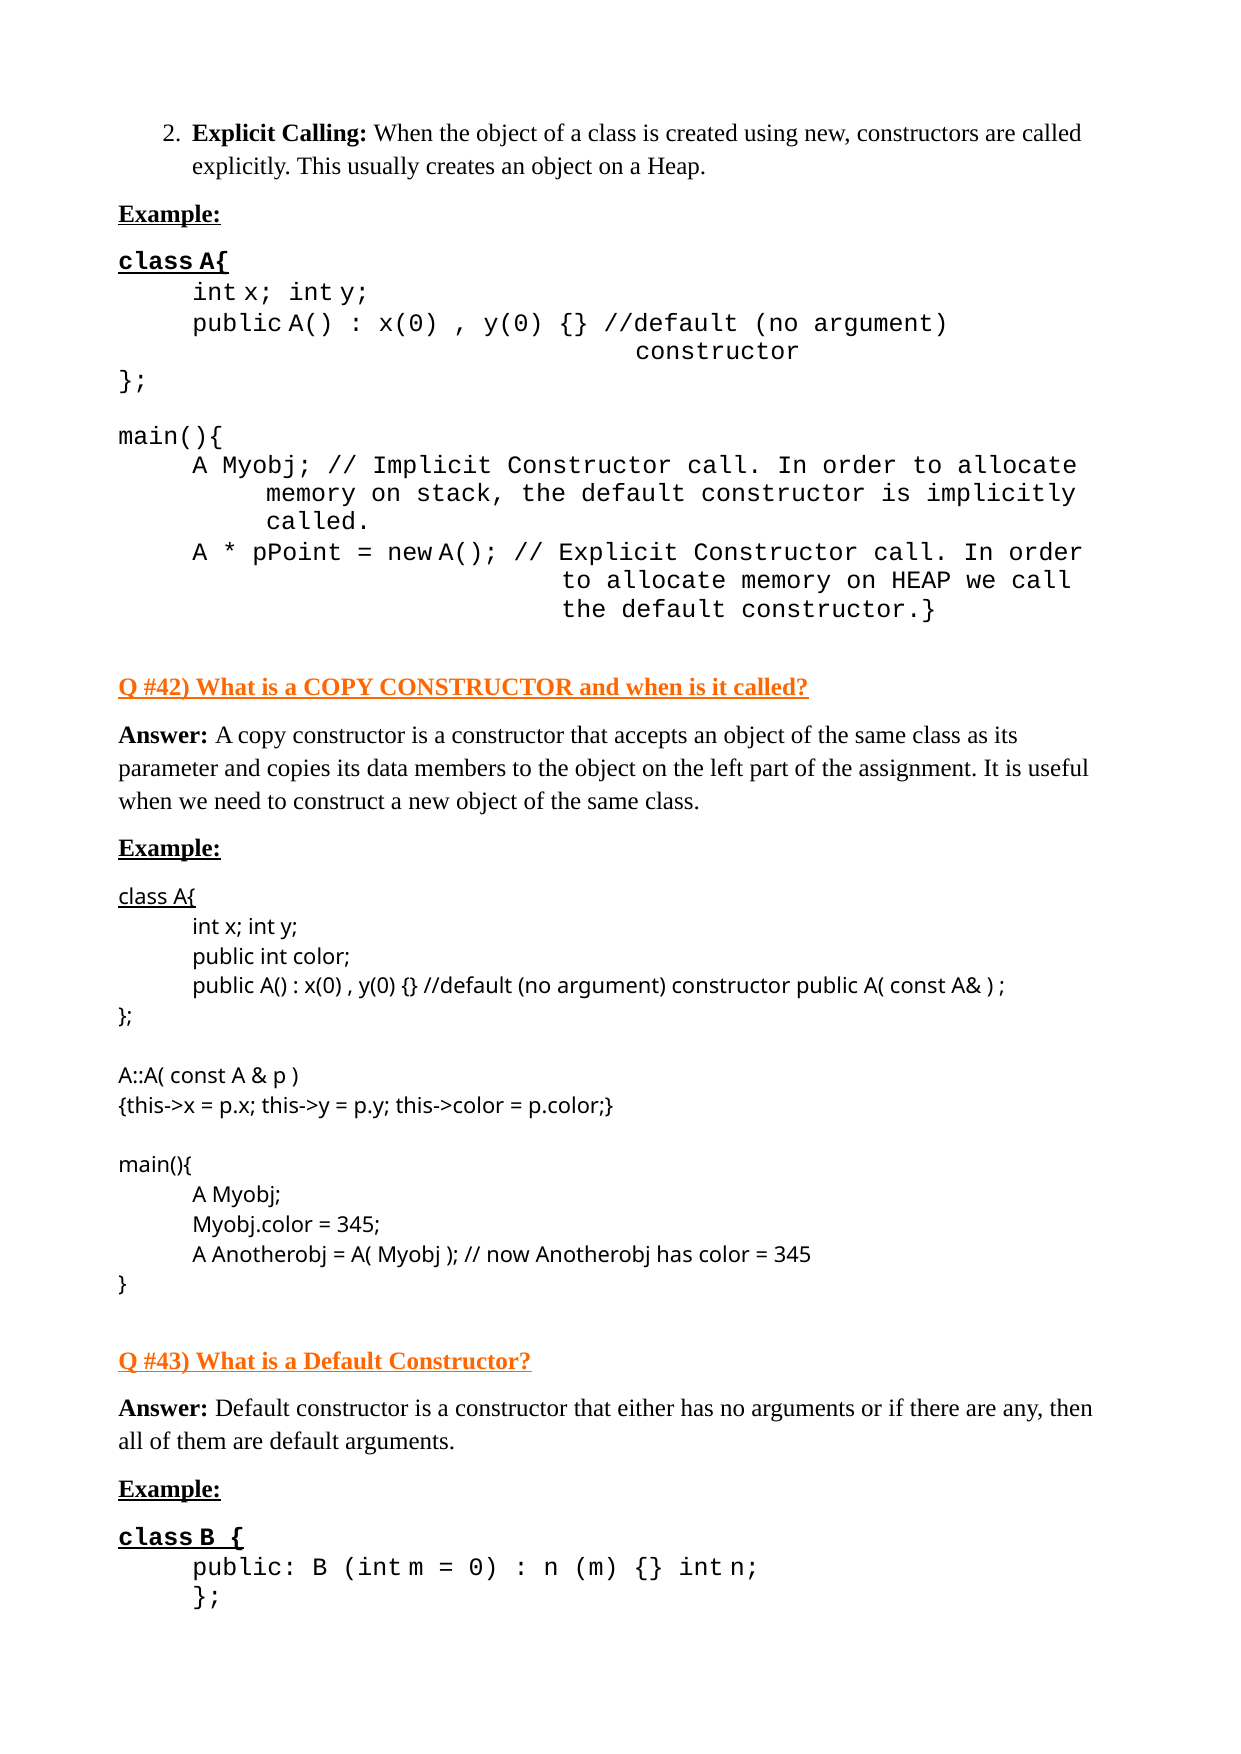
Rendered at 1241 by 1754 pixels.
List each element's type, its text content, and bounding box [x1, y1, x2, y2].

text A Myobj; [118, 1179, 1122, 1209]
text main(){ [118, 1149, 1122, 1179]
text } [118, 1268, 1122, 1298]
text class A{ [118, 881, 1122, 911]
text Myobj.color = 345; [118, 1209, 1122, 1239]
text Q #42) What is a COPY CONSTRUCTOR and when is it called? [118, 672, 1122, 701]
text public int color; [118, 941, 1122, 971]
text main(){ [118, 424, 1122, 452]
text public A() : x(0) , y(0) {} //default (no argument) constructor public A( const A& ) ; [118, 971, 1122, 1000]
text Example: [118, 199, 1122, 227]
text Q #43) What is a Default Constructor? [118, 1346, 1122, 1374]
text class A{ [118, 246, 1122, 277]
text A * pPoint = new A(); // Explicit Constructor call. In order to allocate memory on HEAP we call the default constructor.} [118, 537, 1122, 625]
text Example: [118, 833, 1122, 862]
text int x; int y; [118, 911, 1122, 941]
text A::A( const A & p ) [118, 1060, 1122, 1090]
text int x; int y; [118, 277, 1122, 308]
text A Myobj; // Implicit Constructor call. In order to allocate memory on stack, the default constructor is implicitly called. [118, 452, 1122, 537]
text Example: [118, 1474, 1122, 1503]
text Answer: A copy constructor is a constructor that accepts an object of the same class as its parameter and copies its data members to the object on the left part of the assignment. It is useful when we need to construct a new object of the same class. [118, 720, 1122, 815]
text }; [118, 1000, 1122, 1030]
list Explicit Calling: When the object of a class is created using new, constructors are called explicitly. This usually creates an object on a Heap. [162, 118, 1122, 180]
text {this->x = p.x; this->y = p.y; this->color = p.color;} [118, 1090, 1122, 1119]
text }; [118, 1583, 1122, 1612]
text public A() : x(0) , y(0) {} //default (no argument) constructor [118, 308, 1122, 367]
text public: B (int m = 0) : n (m) {} int n; [118, 1552, 1122, 1583]
text Answer: Default constructor is a constructor that either has no arguments or if there are any, then all of them are default arguments. [118, 1393, 1122, 1455]
text }; [118, 367, 1122, 396]
text class B { [118, 1522, 1122, 1552]
text A Anotherobj = A( Myobj ); // now Anotherobj has color = 345 [118, 1239, 1122, 1268]
